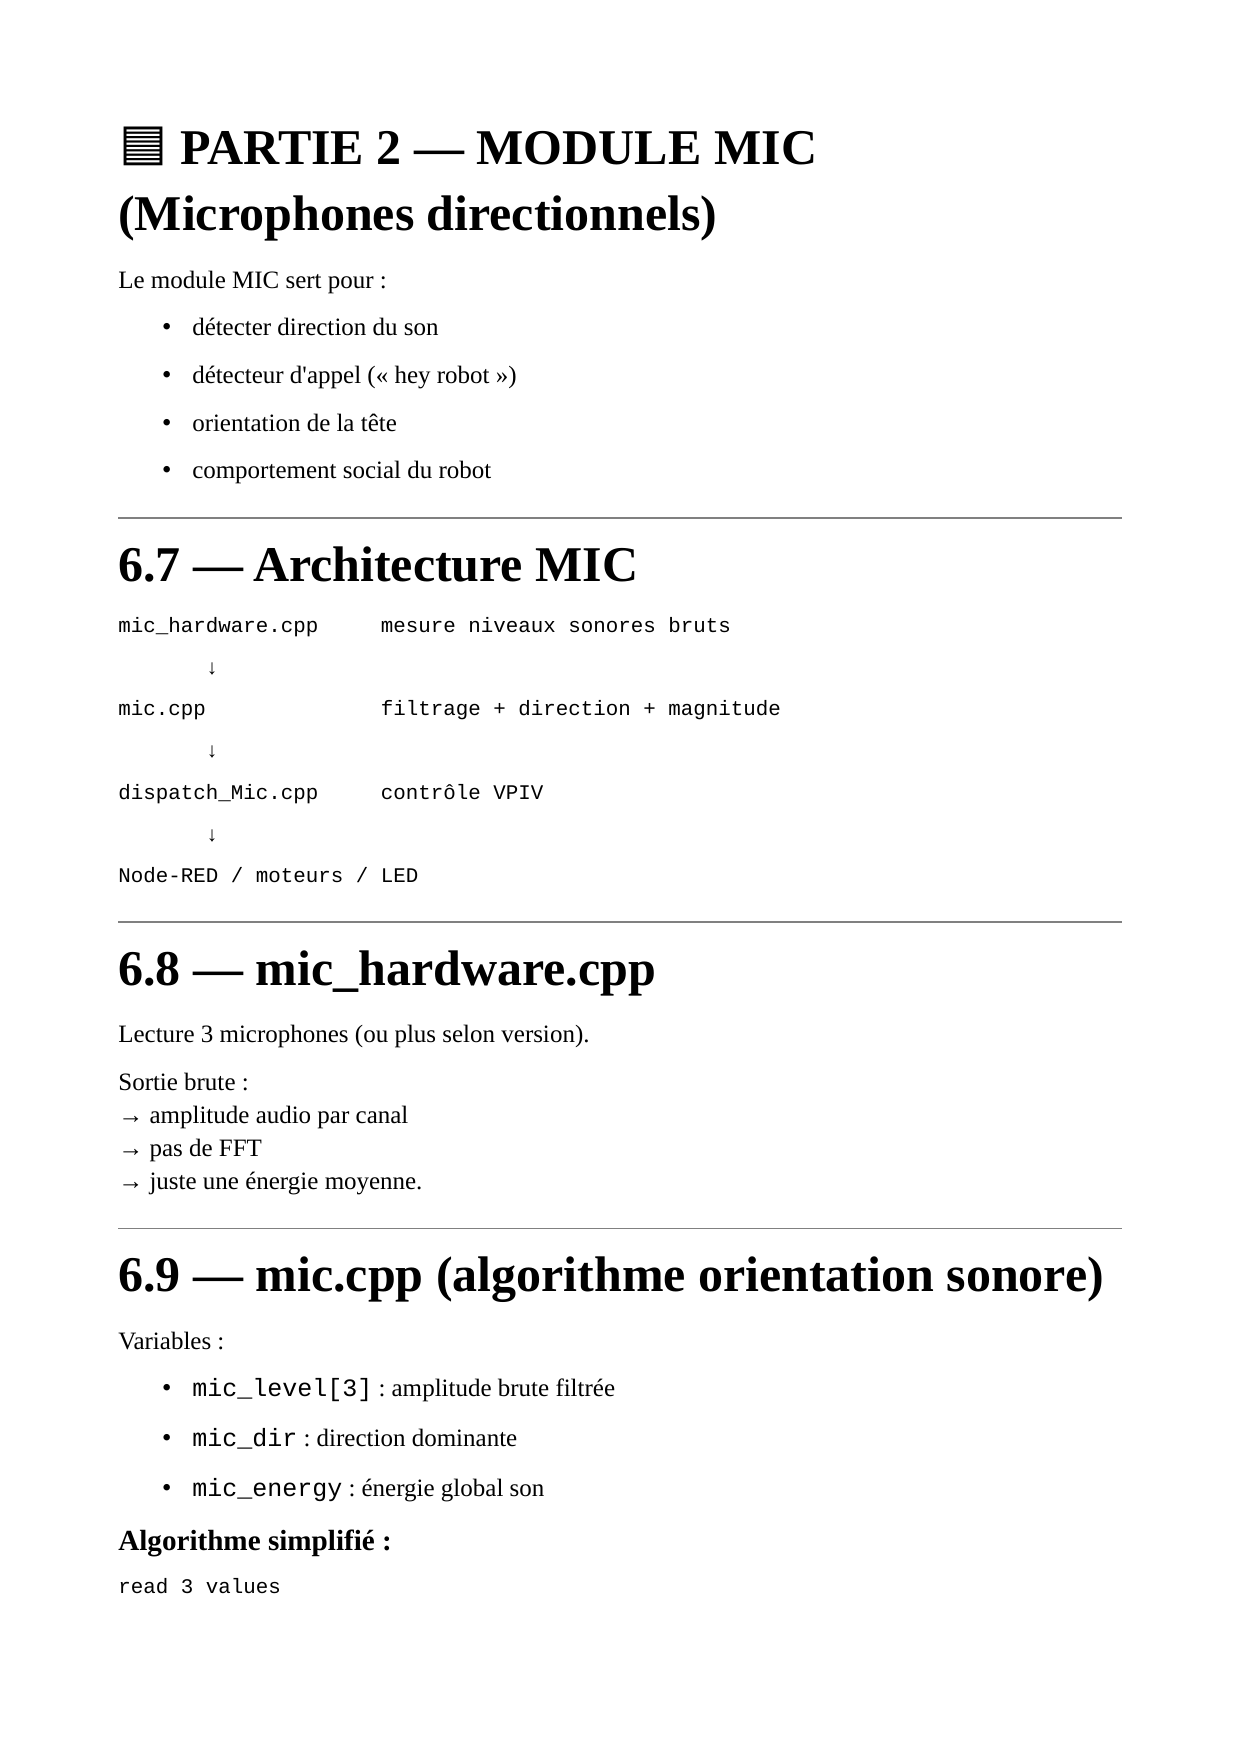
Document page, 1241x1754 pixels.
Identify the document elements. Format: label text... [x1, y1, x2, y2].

list comportement social du robot [162, 455, 1122, 484]
subtitle 6.7 — Architecture MIC [118, 534, 1122, 592]
list mic_level[3] : amplitude brute filtrée [162, 1373, 1122, 1404]
text mic_hardware.cpp mesure niveaux sonores bruts [118, 615, 1122, 638]
text read 3 values [118, 1576, 1122, 1600]
text Le module MIC sert pour : [118, 265, 1122, 293]
text Lecture 3 microphones (ou plus selon version). [118, 1019, 1122, 1048]
list détecter direction du son [162, 312, 1122, 341]
text Variables : [118, 1326, 1122, 1354]
text Sortie brute : → amplitude audio par canal → pas de FFT → juste une énergie moyenne. [118, 1067, 1122, 1195]
list orientation de la tête [162, 408, 1122, 436]
list mic_dir : direction dominante [162, 1423, 1122, 1454]
text Node-RED / moteurs / LED [118, 866, 1122, 889]
subtitle 6.9 — mic.cpp (algorithme orientation sonore) [118, 1245, 1122, 1303]
text dispatch_Mic.cpp contrôle VPIV [118, 782, 1122, 806]
text mic.cpp filtrage + direction + magnitude [118, 698, 1122, 722]
subtitle 6.8 — mic_hardware.cpp [118, 939, 1122, 996]
list détecteur d'appel (« hey robot ») [162, 360, 1122, 389]
list mic_energy : énergie global son [162, 1473, 1122, 1504]
subtitle 🟦 PARTIE 2 — MODULE MIC (Microphones directionnels) [118, 118, 1122, 242]
text ↓ [118, 657, 1122, 680]
text ↓ [118, 740, 1122, 764]
subtitle Algorithme simplifié : [118, 1523, 1122, 1557]
text ↓ [118, 824, 1122, 847]
